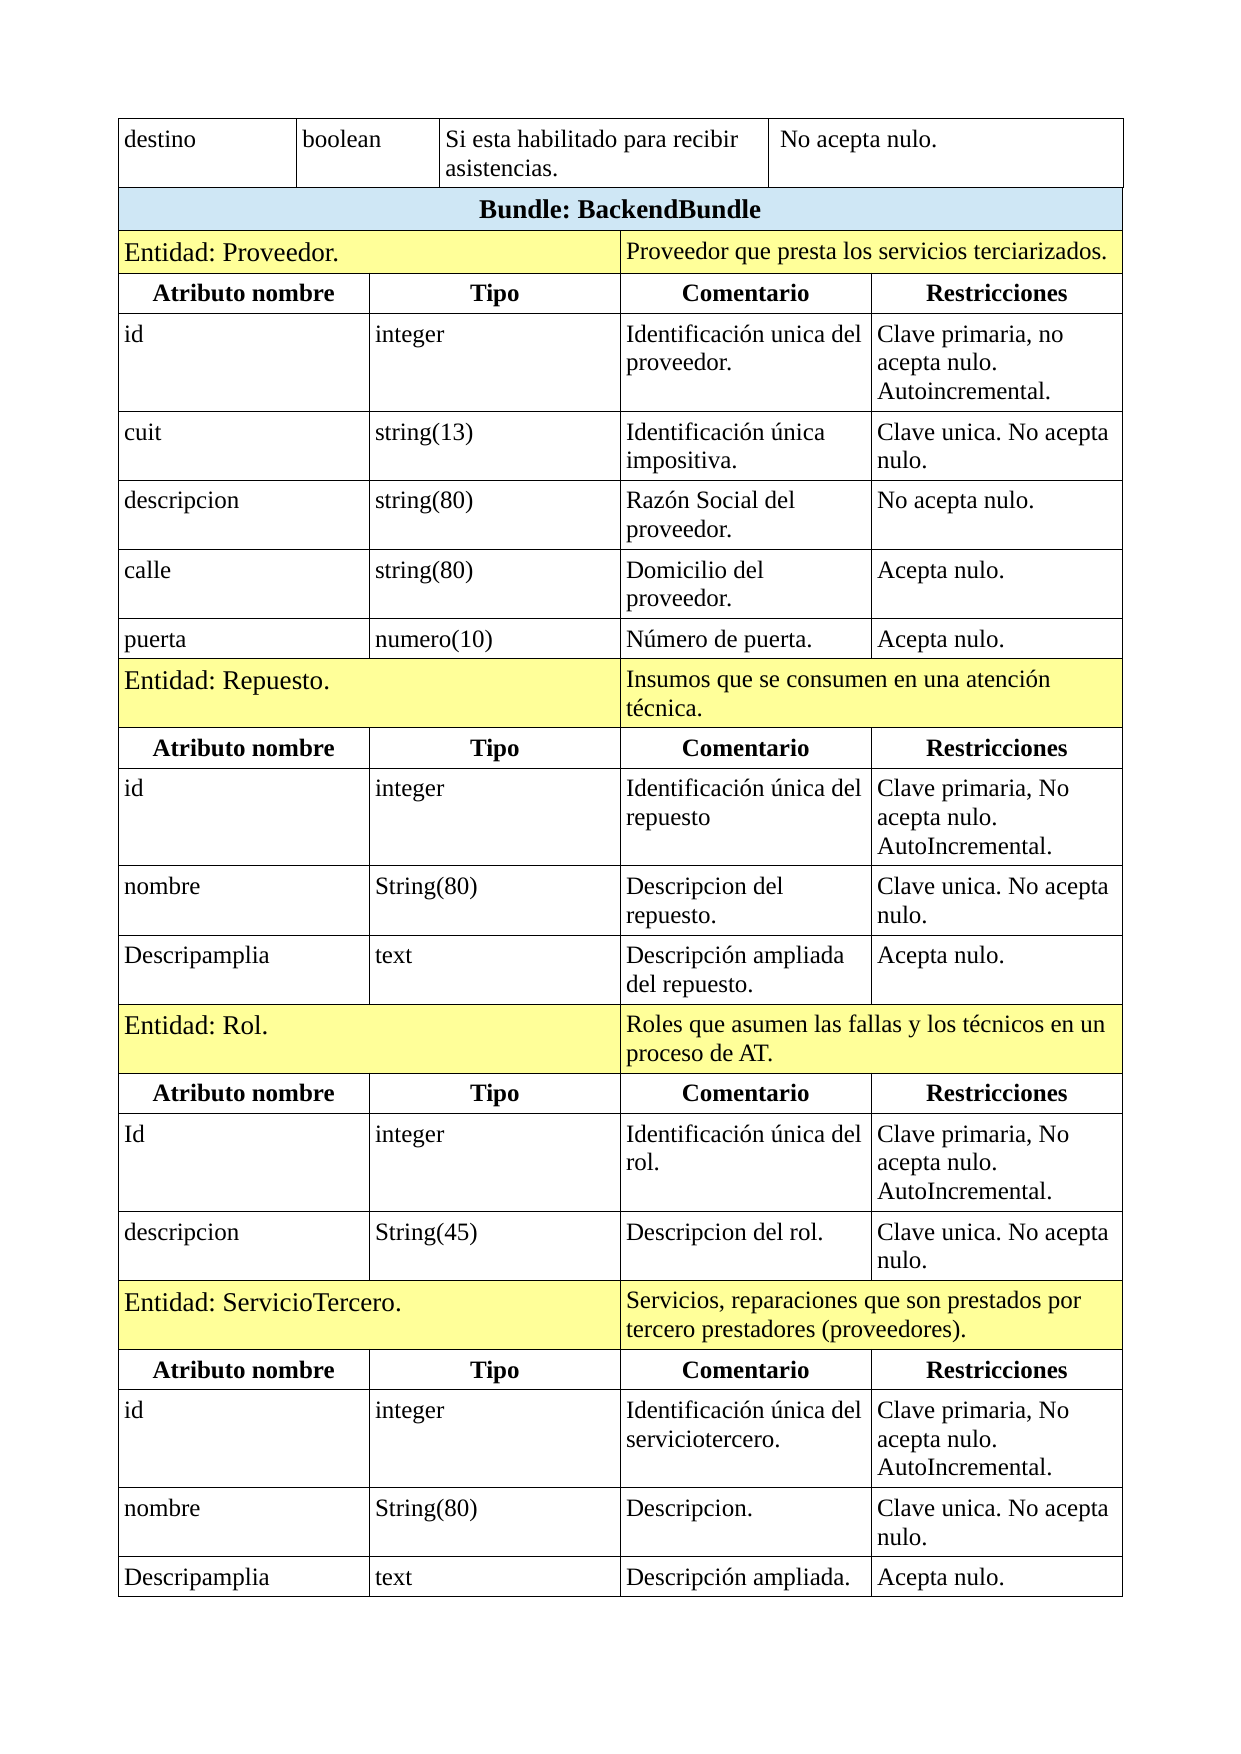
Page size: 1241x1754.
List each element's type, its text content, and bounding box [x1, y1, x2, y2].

table_cell Restricciones [872, 1350, 1122, 1389]
table_cell String(80) [370, 866, 620, 934]
table_cell Tipo [370, 1074, 620, 1113]
table_cell Atributo nombre [119, 1074, 369, 1113]
table_cell Entidad: Repuesto. [119, 659, 620, 727]
table_cell Tipo [370, 1350, 620, 1389]
table_cell integer [370, 314, 620, 411]
table_cell String(45) [370, 1212, 620, 1280]
table_cell id [119, 314, 369, 411]
table_cell Restricciones [872, 1074, 1122, 1113]
table_cell Restricciones [872, 728, 1122, 768]
table_cell Descripamplia [119, 1557, 369, 1596]
table_cell Insumos que se consumen en una atención técnica. [621, 659, 1122, 727]
table_cell Servicios, reparaciones que son prestados por tercero prestadores (proveedores). [621, 1281, 1122, 1349]
table_cell Identificación única del rol. [621, 1114, 871, 1211]
table_cell Descripcion. [621, 1488, 871, 1556]
table_cell Descripamplia [119, 936, 369, 1003]
table_cell Descripcion del rol. [621, 1212, 871, 1280]
table_cell text [370, 936, 620, 1003]
table_cell Entidad: Proveedor. [119, 231, 620, 273]
table_cell id [119, 769, 369, 865]
table_cell Tipo [370, 274, 620, 313]
table_cell Descripción ampliada. [621, 1557, 871, 1596]
table_cell Comentario [621, 728, 871, 768]
table_cell cuit [119, 412, 369, 480]
table_cell Comentario [621, 274, 871, 313]
table_cell id [119, 1390, 369, 1487]
table_cell Clave primaria, no acepta nulo. Autoincremental. [872, 314, 1122, 411]
table_cell Identificación unica del proveedor. [621, 314, 871, 411]
table_cell Domicilio del proveedor. [621, 550, 871, 618]
table_cell String(80) [370, 1488, 620, 1556]
table_cell Atributo nombre [119, 728, 369, 768]
table_cell nombre [119, 1488, 369, 1556]
table_cell Acepta nulo. [872, 1557, 1122, 1596]
table_cell Proveedor que presta los servicios terciarizados. [621, 231, 1122, 273]
table_cell Entidad: ServicioTercero. [119, 1281, 620, 1349]
table_cell Número de puerta. [621, 619, 871, 658]
table_cell string(80) [370, 481, 620, 549]
table_cell Acepta nulo. [872, 936, 1122, 1003]
table_cell Comentario [621, 1074, 871, 1113]
table_cell text [370, 1557, 620, 1596]
table_cell boolean [297, 119, 439, 187]
table_cell Acepta nulo. [872, 550, 1122, 618]
table_cell Acepta nulo. [872, 619, 1122, 658]
table_cell calle [119, 550, 369, 618]
table_cell integer [370, 1114, 620, 1211]
table_cell Clave unica. No acepta nulo. [872, 866, 1122, 934]
table_cell Clave unica. No acepta nulo. [872, 1212, 1122, 1280]
table_cell Razón Social del proveedor. [621, 481, 871, 549]
table_cell destino [119, 119, 296, 187]
table_cell Clave primaria, No acepta nulo. AutoIncremental. [872, 1390, 1122, 1487]
table_cell Identificación única del serviciotercero. [621, 1390, 871, 1487]
table_cell Atributo nombre [119, 1350, 369, 1389]
table_cell Id [119, 1114, 369, 1211]
table_cell Si esta habilitado para recibir asistencias. [440, 119, 768, 187]
table_cell descripcion [119, 1212, 369, 1280]
table_cell Identificación única impositiva. [621, 412, 871, 480]
table_cell Roles que asumen las fallas y los técnicos en un proceso de AT. [621, 1005, 1122, 1073]
table_cell string(13) [370, 412, 620, 480]
table_cell No acepta nulo. [872, 481, 1122, 549]
table_cell Descripcion del repuesto. [621, 866, 871, 934]
table_cell No acepta nulo. [769, 119, 1123, 187]
table_cell Descripción ampliada del repuesto. [621, 936, 871, 1003]
table_header Bundle: BackendBundle [119, 188, 1122, 230]
table_cell Clave unica. No acepta nulo. [872, 412, 1122, 480]
table_cell Identificación única del repuesto [621, 769, 871, 865]
table_cell descripcion [119, 481, 369, 549]
table_cell Comentario [621, 1350, 871, 1389]
table_cell string(80) [370, 550, 620, 618]
table_cell Clave unica. No acepta nulo. [872, 1488, 1122, 1556]
table_cell numero(10) [370, 619, 620, 658]
table_cell Entidad: Rol. [119, 1005, 620, 1073]
table_cell Clave primaria, No acepta nulo. AutoIncremental. [872, 1114, 1122, 1211]
table_cell integer [370, 769, 620, 865]
table_cell integer [370, 1390, 620, 1487]
table_cell Clave primaria, No acepta nulo. AutoIncremental. [872, 769, 1122, 865]
table_cell nombre [119, 866, 369, 934]
table_cell puerta [119, 619, 369, 658]
table_cell Tipo [370, 728, 620, 768]
table_cell Restricciones [872, 274, 1122, 313]
table_cell Atributo nombre [119, 274, 369, 313]
